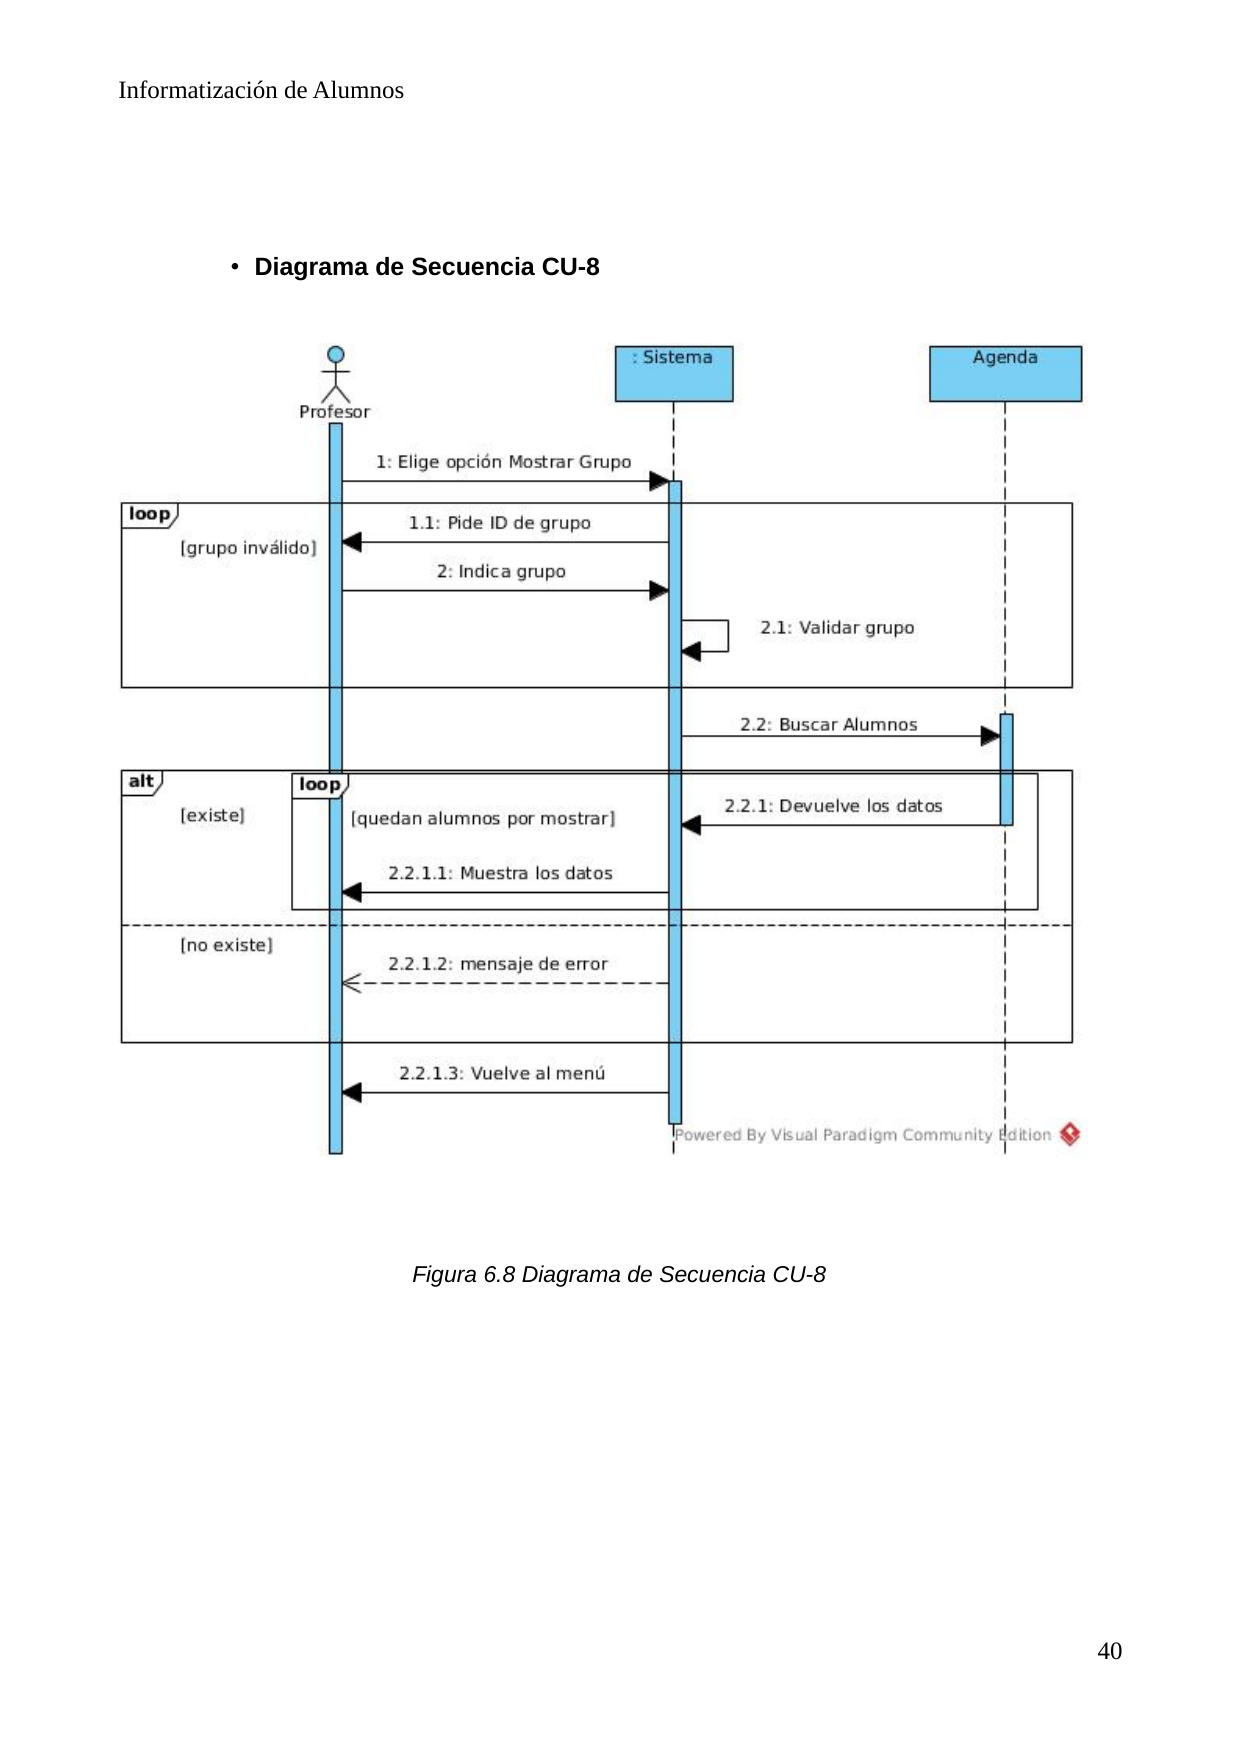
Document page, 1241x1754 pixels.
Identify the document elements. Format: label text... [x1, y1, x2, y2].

text Figura 6.8 Diagrama de Secuencia CU-8 [118, 1261, 1122, 1288]
list Diagrama de Secuencia CU-8 [231, 252, 1122, 281]
